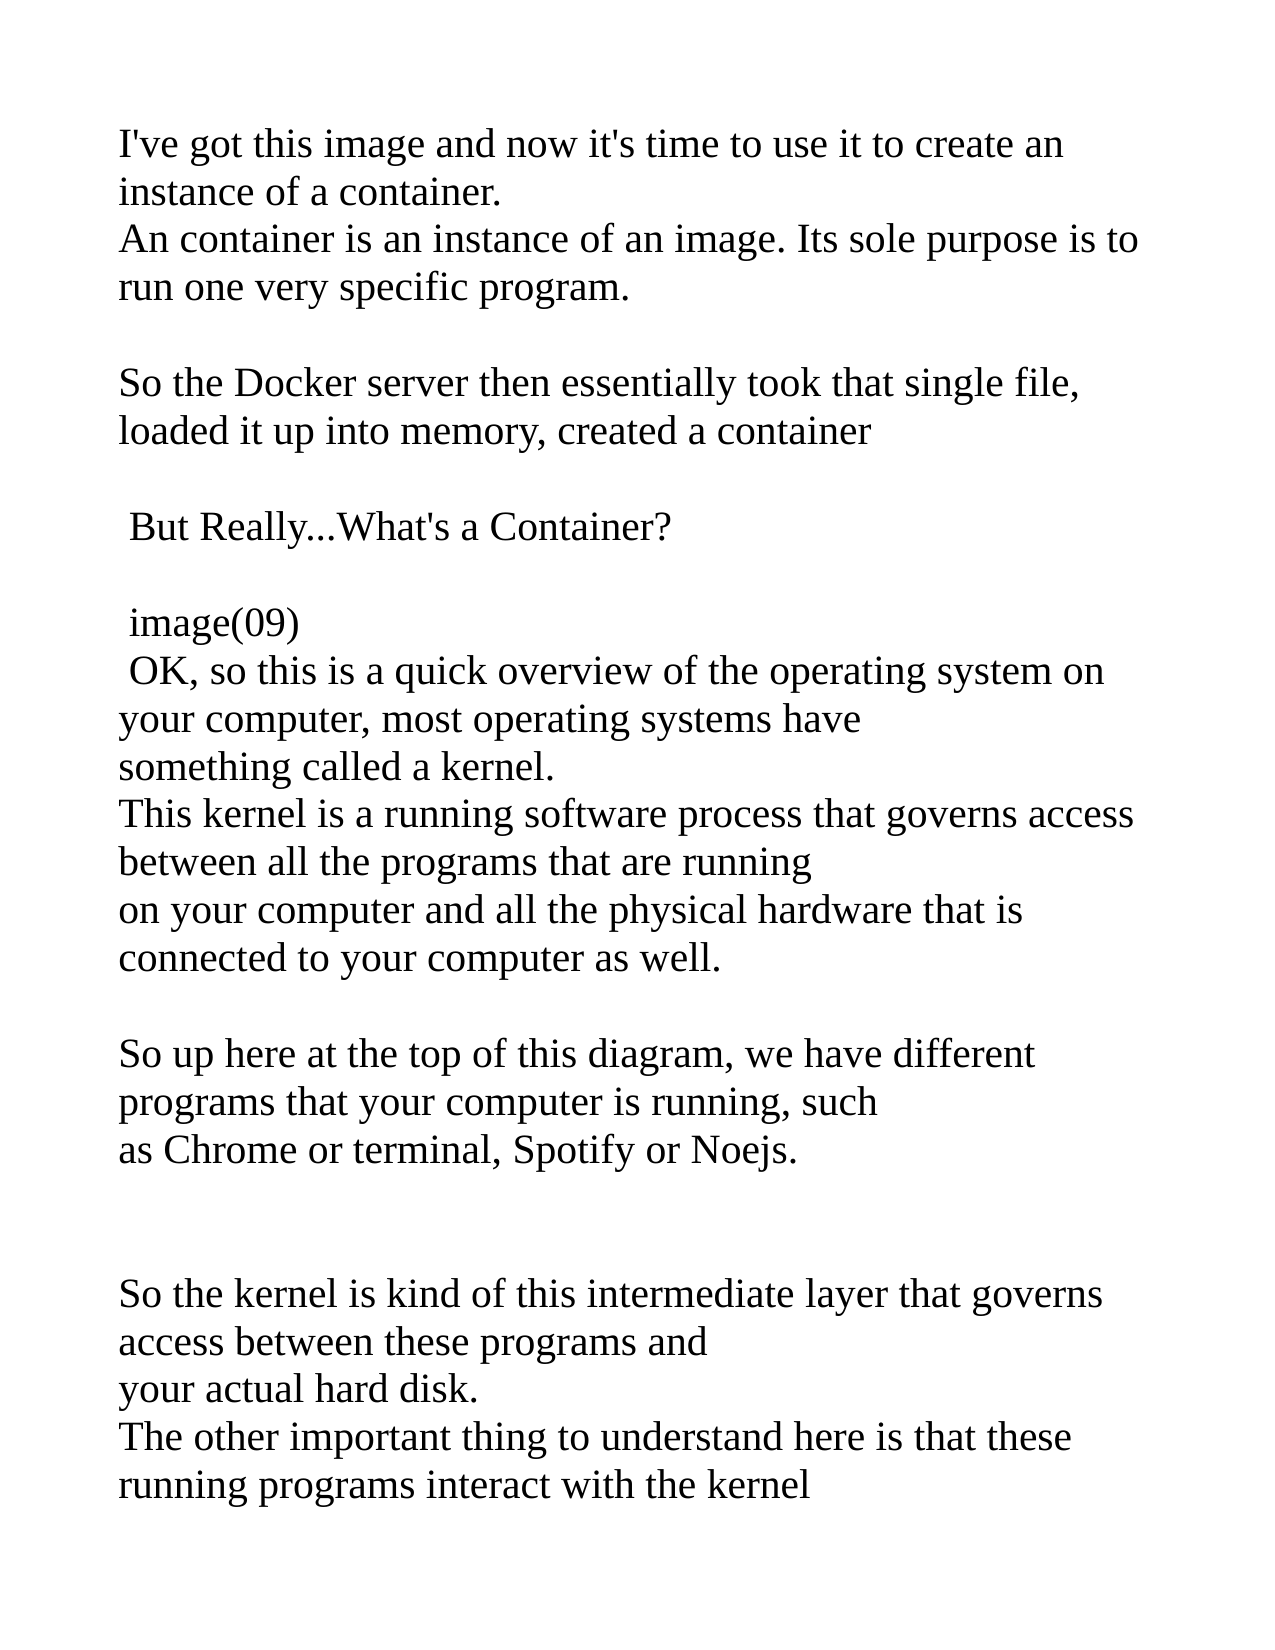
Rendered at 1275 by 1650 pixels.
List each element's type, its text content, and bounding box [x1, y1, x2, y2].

text But Really...What's a Container? [118, 501, 1157, 549]
text An container is an instance of an image. Its sole purpose is to run one very specific program. [118, 214, 1157, 310]
text as Chrome or terminal, Spotify or Noejs. [118, 1124, 1157, 1172]
text something called a kernel. [118, 741, 1157, 789]
text The other important thing to understand here is that these running programs interact with the kernel [118, 1412, 1157, 1508]
text So up here at the top of this diagram, we have different programs that your computer is running, such [118, 1028, 1157, 1124]
text I've got this image and now it's time to use it to create an instance of a container. [118, 118, 1157, 214]
text OK, so this is a quick overview of the operating system on your computer, most operating systems have [118, 645, 1157, 741]
text your actual hard disk. [118, 1364, 1157, 1412]
text So the kernel is kind of this intermediate layer that governs access between these programs and [118, 1268, 1157, 1364]
text on your computer and all the physical hardware that is connected to your computer as well. [118, 885, 1157, 981]
text This kernel is a running software process that governs access between all the programs that are running [118, 789, 1157, 885]
text So the Docker server then essentially took that single file, loaded it up into memory, created a container [118, 358, 1157, 453]
text image(09) [118, 597, 1157, 645]
